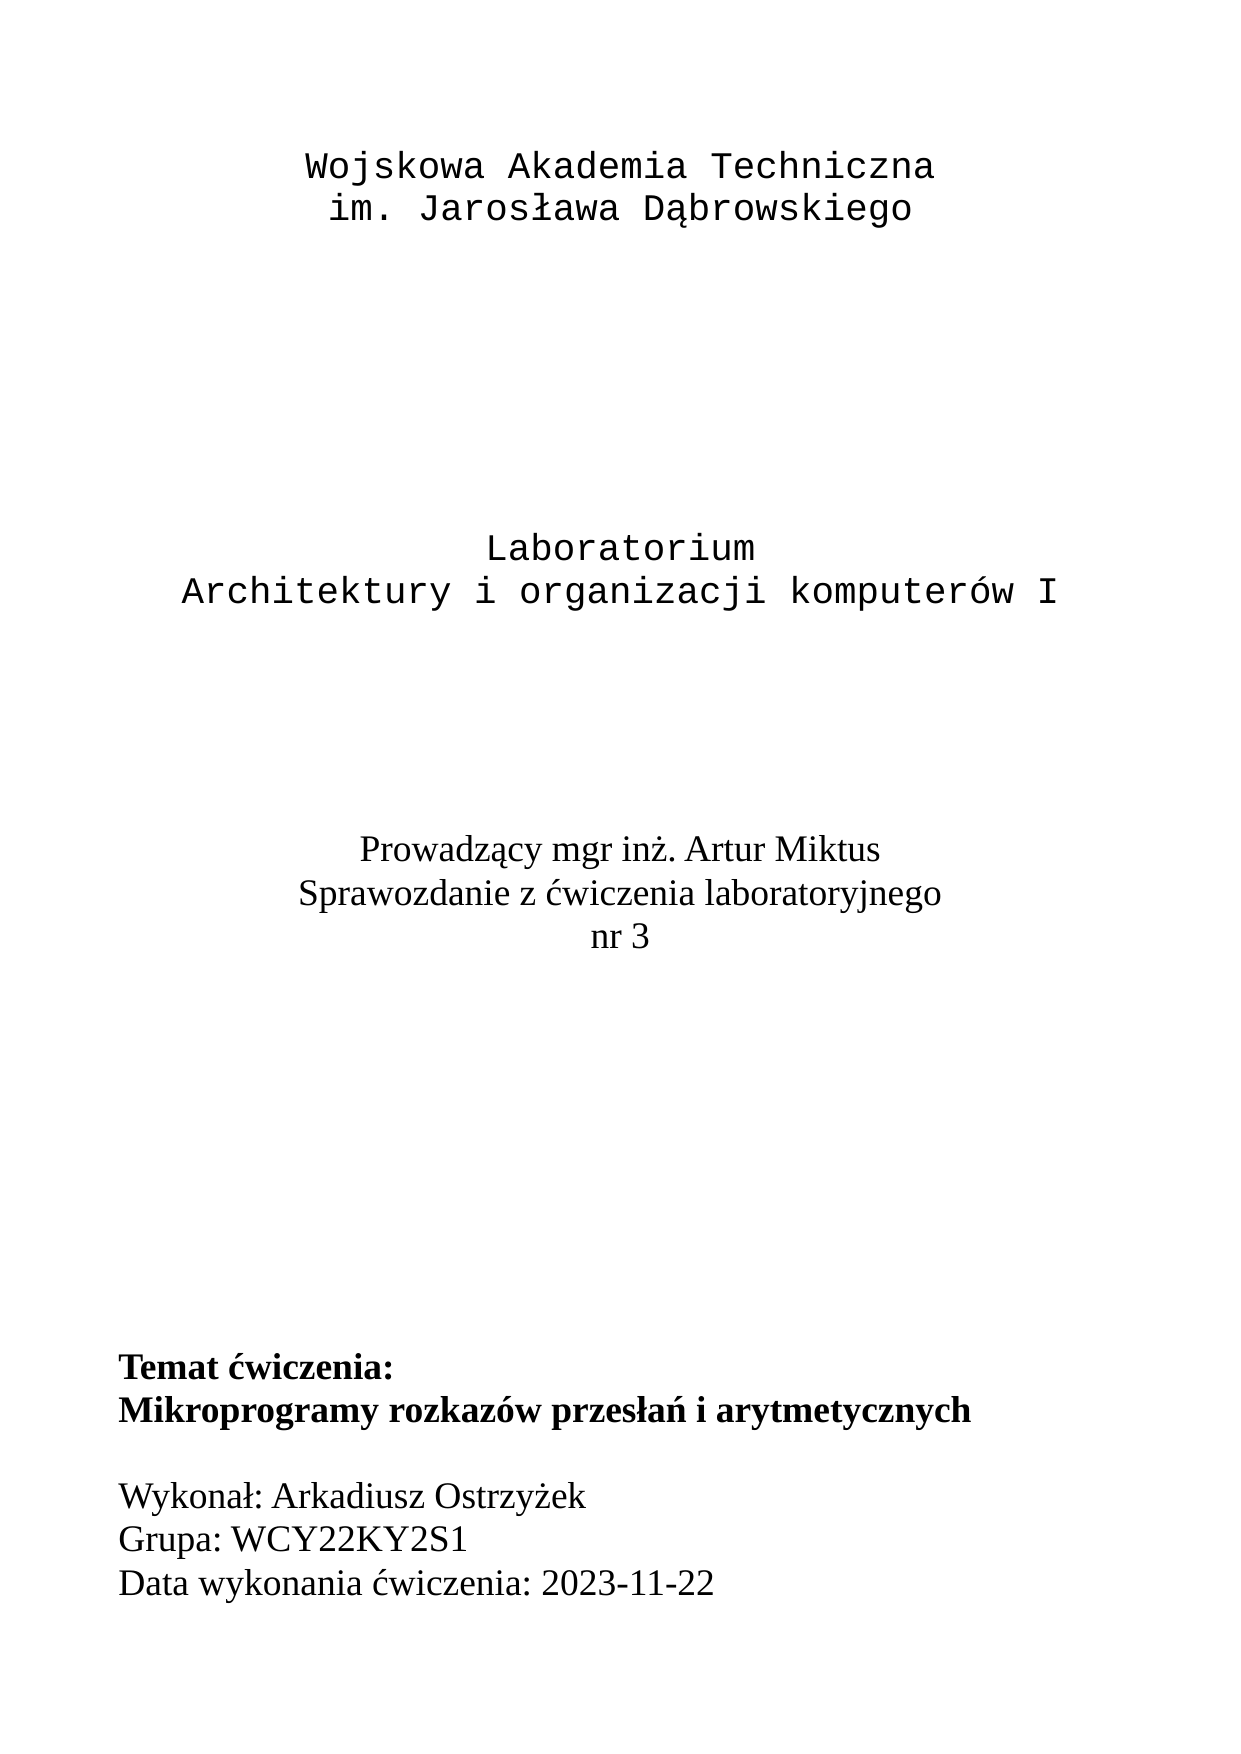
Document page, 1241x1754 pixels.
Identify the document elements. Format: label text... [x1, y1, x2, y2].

text Mikroprogramy rozkazów przesłań i arytmetycznych [118, 1387, 1122, 1431]
text Data wykonania ćwiczenia: 2023-11-22 [118, 1560, 1122, 1603]
text Sprawozdanie z ćwiczenia laboratoryjnego [118, 870, 1122, 913]
text Architektury i organizacji komputerów I [118, 572, 1122, 614]
text nr 3 [118, 913, 1122, 956]
text Temat ćwiczenia: [118, 1344, 1122, 1387]
text Wojskowa Akademia Techniczna [118, 147, 1122, 189]
text im. Jarosława Dąbrowskiego [118, 189, 1122, 232]
text Wykonał: Arkadiusz Ostrzyżek [118, 1474, 1122, 1517]
text Laboratorium [118, 529, 1122, 572]
text Grupa: WCY22KY2S1 [118, 1517, 1122, 1560]
text Prowadzący mgr inż. Artur Miktus [118, 827, 1122, 870]
